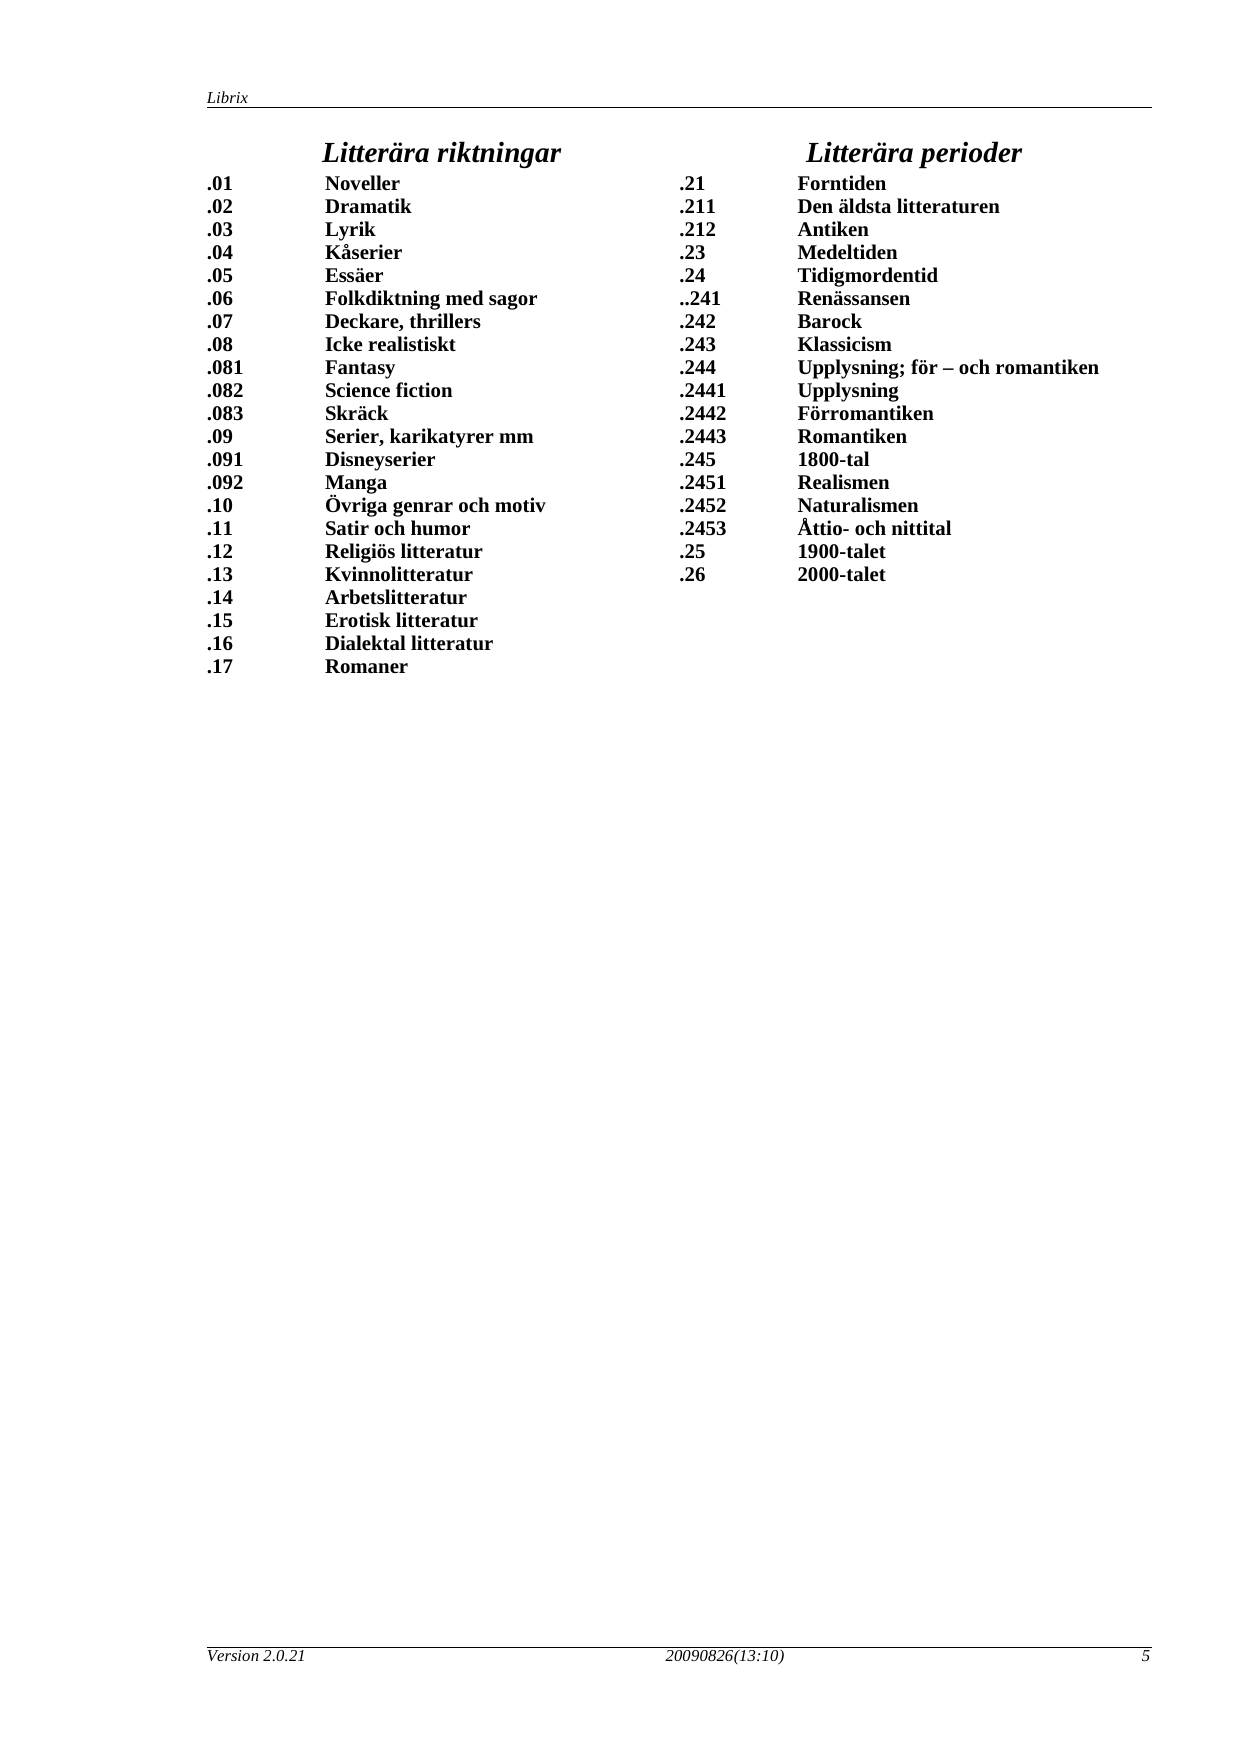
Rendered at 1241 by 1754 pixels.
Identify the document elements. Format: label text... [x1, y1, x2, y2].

text .02 Dramatik [207, 195, 679, 218]
text .2453 Åttio- och nittital [679, 517, 1152, 540]
text .2451 Realismen [679, 471, 1152, 494]
text .212 Antiken [679, 218, 1152, 241]
text .16 Dialektal litteratur [207, 632, 679, 655]
text .081 Fantasy [207, 356, 679, 379]
text .01 Noveller [207, 172, 679, 195]
text .03 Lyrik [207, 218, 679, 241]
text .092 Manga [207, 471, 679, 494]
text .245 1800-tal [679, 448, 1152, 471]
text .244 Upplysning; för – och romantiken [679, 356, 1152, 379]
text .211 Den äldsta litteraturen [679, 195, 1152, 218]
text .08 Icke realistiskt [207, 333, 679, 356]
text .12 Religiös litteratur [207, 540, 679, 563]
subtitle Litterära riktningar [207, 137, 679, 169]
text .13 Kvinnolitteratur [207, 563, 679, 586]
text .10 Övriga genrar och motiv [207, 494, 679, 517]
text .17 Romaner [207, 655, 679, 678]
text .26 2000-talet [679, 563, 1152, 586]
text .23 Medeltiden [679, 241, 1152, 264]
text .2441 Upplysning [679, 379, 1152, 402]
text .05 Essäer [207, 264, 679, 287]
text .14 Arbetslitteratur [207, 586, 679, 609]
text .06 Folkdiktning med sagor [207, 287, 679, 310]
text .09 Serier, karikatyrer mm [207, 425, 679, 448]
text .082 Science fiction [207, 379, 679, 402]
text .2442 Förromantiken [679, 402, 1152, 425]
text .2443 Romantiken [679, 425, 1152, 448]
text .11 Satir och humor [207, 517, 679, 540]
subtitle Litterära perioder [679, 137, 1152, 169]
text .25 1900-talet [679, 540, 1152, 563]
text .091 Disneyserier [207, 448, 679, 471]
text .243 Klassicism [679, 333, 1152, 356]
text .21 Forntiden [679, 172, 1152, 195]
text .07 Deckare, thrillers [207, 310, 679, 333]
text .2452 Naturalismen [679, 494, 1152, 517]
text ..241 Renässansen [679, 287, 1152, 310]
text .083 Skräck [207, 402, 679, 425]
text .15 Erotisk litteratur [207, 609, 679, 632]
text .04 Kåserier [207, 241, 679, 264]
text .242 Barock [679, 310, 1152, 333]
text .24 Tidigmordentid [679, 264, 1152, 287]
